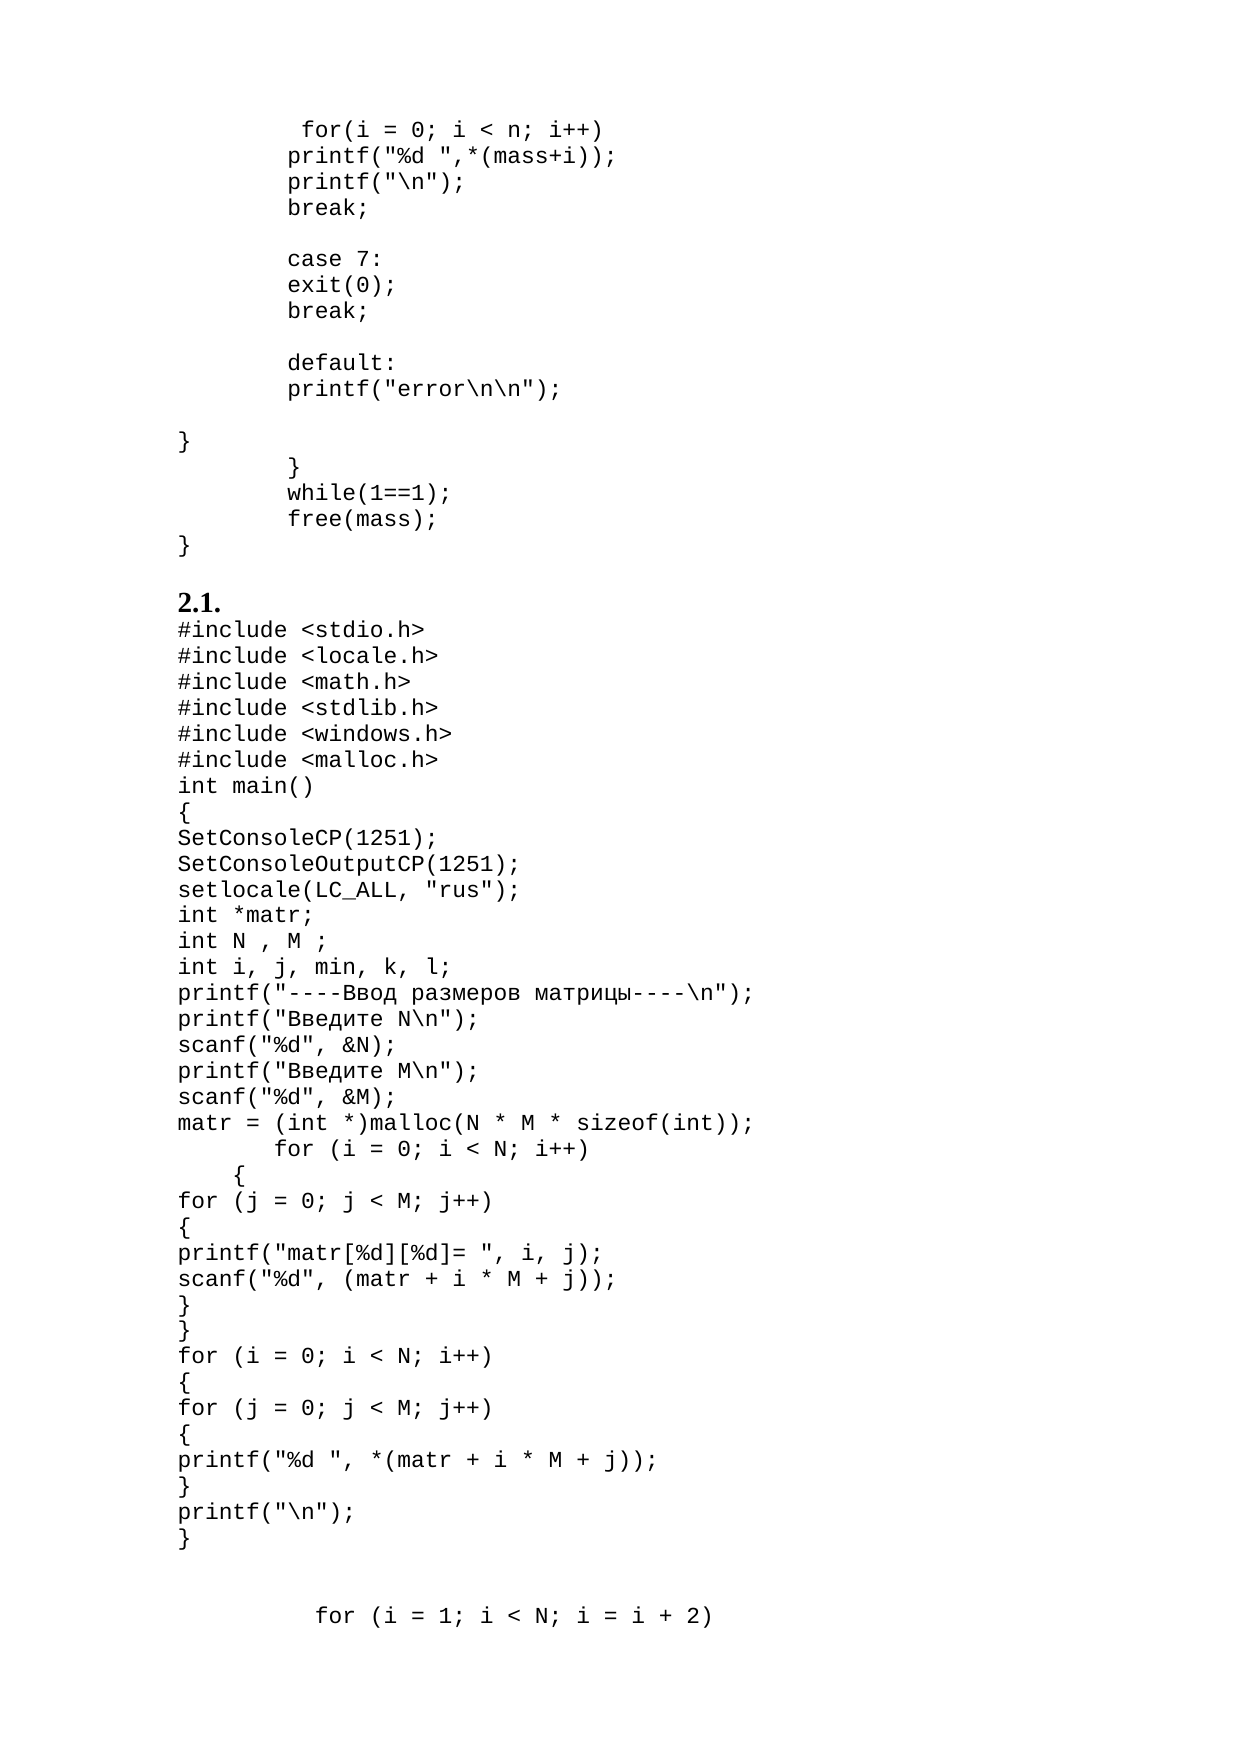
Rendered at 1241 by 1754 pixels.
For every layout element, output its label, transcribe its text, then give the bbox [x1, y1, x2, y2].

text scanf("%d", &M); [177, 1085, 1152, 1111]
text printf("----Ввод размеров матрицы----\n"); [177, 982, 1152, 1008]
text for (i = 0; i < N; i++) [177, 1345, 1152, 1371]
text { [177, 1423, 1152, 1448]
text setlocale(LC_ALL, "rus"); [177, 878, 1152, 904]
text { [177, 1371, 1152, 1397]
text } [177, 429, 1152, 455]
text { [177, 1163, 1152, 1189]
text printf("error\n\n"); [177, 377, 1152, 403]
text int i, j, min, k, l; [177, 956, 1152, 982]
text printf("\n"); [177, 1500, 1152, 1526]
text 2.1. [177, 585, 1152, 618]
text printf("\n"); [177, 170, 1152, 196]
text #include <windows.h> [177, 722, 1152, 748]
text printf("Введите N\n"); [177, 1008, 1152, 1033]
text while(1==1); [177, 481, 1152, 507]
text } [177, 533, 1152, 559]
text for (j = 0; j < M; j++) [177, 1189, 1152, 1215]
text #include <locale.h> [177, 644, 1152, 670]
text } [177, 1474, 1152, 1500]
text } [177, 1526, 1152, 1552]
text printf("matr[%d][%d]= ", i, j); [177, 1241, 1152, 1267]
text printf("%d ",*(mass+i)); [177, 144, 1152, 170]
text default: [177, 352, 1152, 377]
text #include <math.h> [177, 670, 1152, 696]
text printf("%d ", *(matr + i * M + j)); [177, 1448, 1152, 1474]
text free(mass); [177, 507, 1152, 533]
text } [177, 1293, 1152, 1319]
text SetConsoleCP(1251); [177, 826, 1152, 852]
text for(i = 0; i < n; i++) [177, 118, 1152, 144]
text int main() [177, 774, 1152, 800]
text SetConsoleOutputCP(1251); [177, 852, 1152, 878]
text matr = (int *)malloc(N * M * sizeof(int)); [177, 1111, 1152, 1137]
text for (i = 0; i < N; i++) [177, 1137, 1152, 1163]
text #include <malloc.h> [177, 748, 1152, 774]
text { [177, 800, 1152, 826]
text scanf("%d", (matr + i * M + j)); [177, 1267, 1152, 1293]
text int *matr; [177, 904, 1152, 930]
text #include <stdlib.h> [177, 696, 1152, 722]
text for (i = 1; i < N; i = i + 2) [177, 1604, 1152, 1630]
text } [177, 455, 1152, 481]
text #include <stdio.h> [177, 618, 1152, 644]
text } [177, 1319, 1152, 1345]
text break; [177, 300, 1152, 326]
text int N , M ; [177, 930, 1152, 956]
text { [177, 1215, 1152, 1241]
text for (j = 0; j < M; j++) [177, 1397, 1152, 1423]
text exit(0); [177, 274, 1152, 300]
text break; [177, 196, 1152, 222]
text printf("Введите M\n"); [177, 1059, 1152, 1085]
text case 7: [177, 248, 1152, 274]
text scanf("%d", &N); [177, 1033, 1152, 1059]
